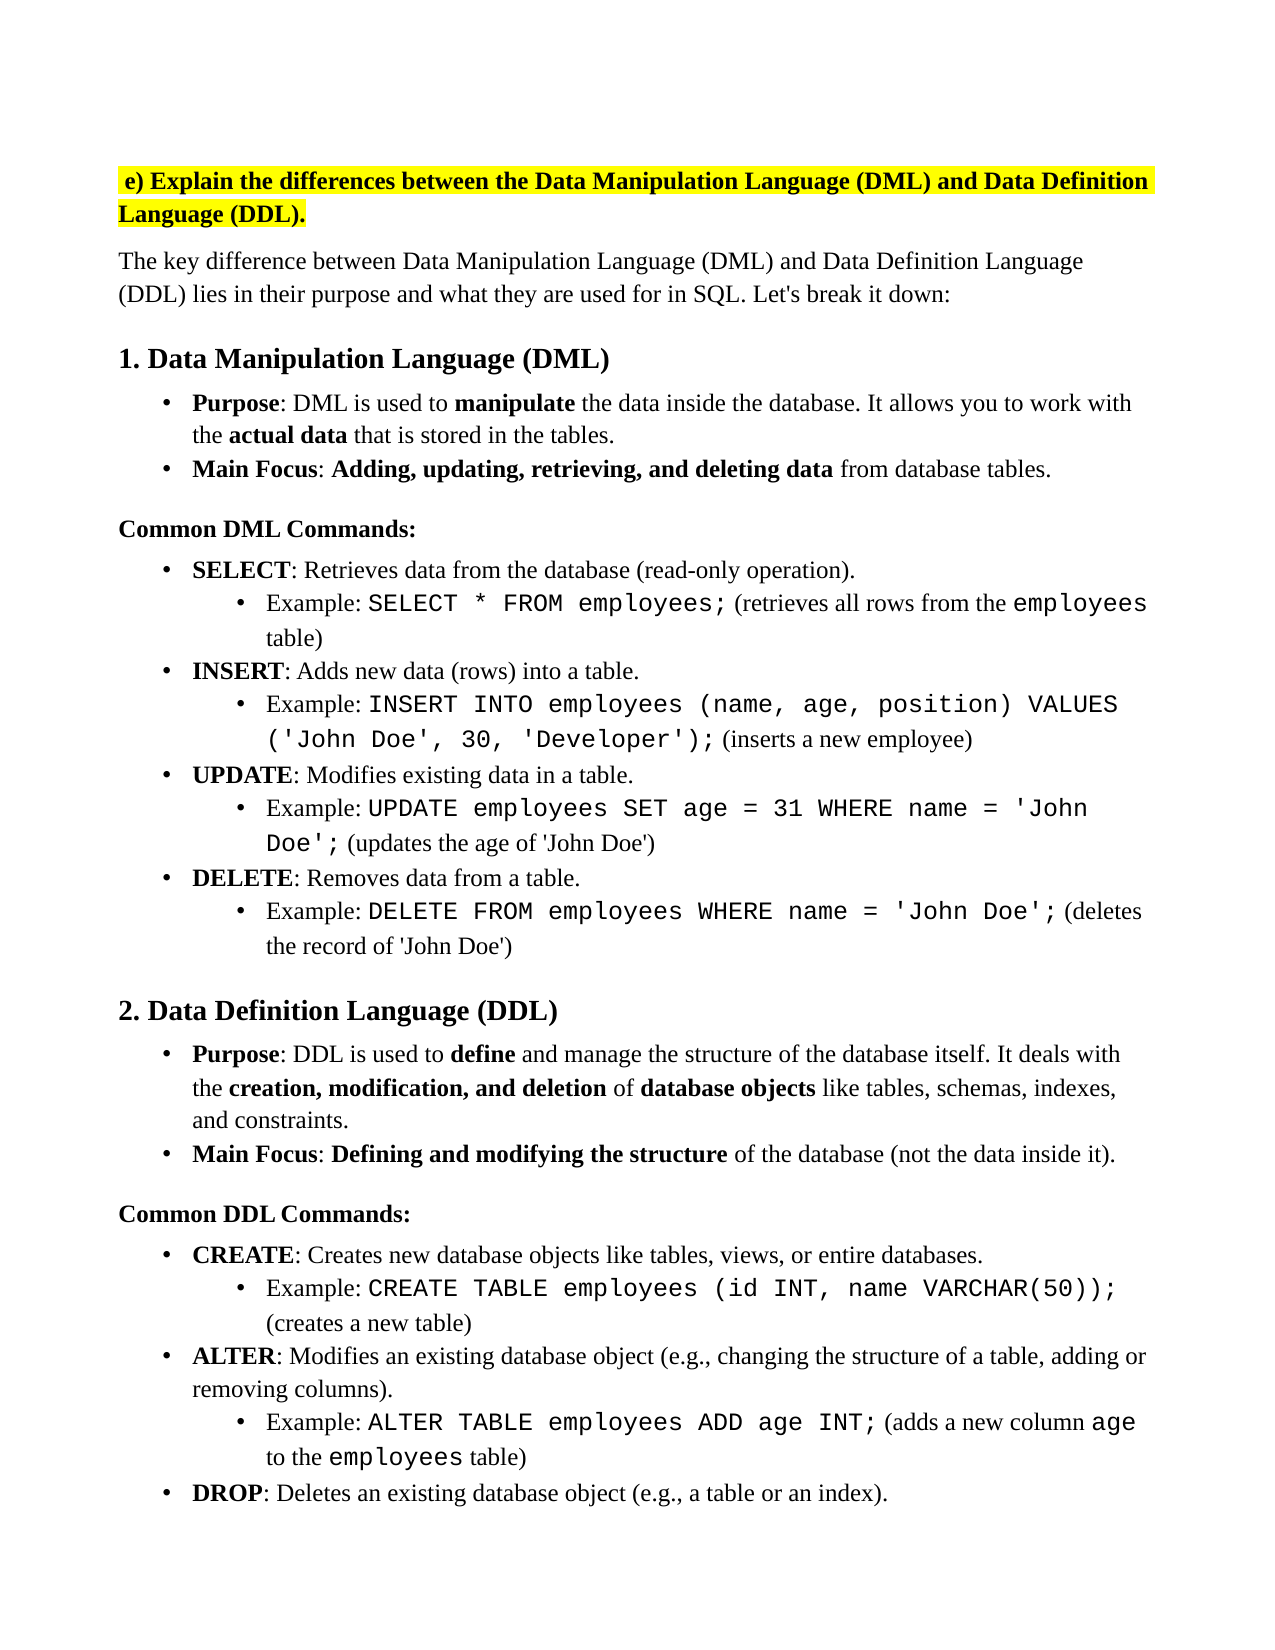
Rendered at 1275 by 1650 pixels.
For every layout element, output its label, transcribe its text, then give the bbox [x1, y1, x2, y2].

list UPDATE: Modifies existing data in a table. [162, 760, 1157, 788]
subtitle 2. Data Definition Language (DDL) [118, 993, 1157, 1027]
list Example: INSERT INTO employees (name, age, position) VALUES ('John Doe', 30, 'Developer'); (inserts a new employee) [236, 689, 1157, 755]
list Example: CREATE TABLE employees (id INT, name VARCHAR(50)); (creates a new table) [236, 1273, 1157, 1337]
list DROP: Deletes an existing database object (e.g., a table or an index). [162, 1478, 1157, 1506]
list INSERT: Adds new data (rows) into a table. [162, 656, 1157, 685]
list SELECT: Retrieves data from the database (read-only operation). [162, 555, 1157, 584]
text The key difference between Data Manipulation Language (DML) and Data Definition Language (DDL) lies in their purpose and what they are used for in SQL. Let's break it down: [118, 246, 1157, 308]
list Purpose: DML is used to manipulate the data inside the database. It allows you to work with the actual data that is stored in the tables. [162, 388, 1157, 449]
list Example: SELECT * FROM employees; (retrieves all rows from the employees table) [236, 588, 1157, 652]
list Main Focus: Defining and modifying the structure of the database (not the data inside it). [162, 1139, 1157, 1167]
list Main Focus: Adding, updating, retrieving, and deleting data from database tables. [162, 454, 1157, 482]
list Example: DELETE FROM employees WHERE name = 'John Doe'; (deletes the record of 'John Doe') [236, 896, 1157, 960]
list DELETE: Removes data from a table. [162, 863, 1157, 892]
subtitle Common DDL Commands: [118, 1199, 1157, 1227]
list Example: UPDATE employees SET age = 31 WHERE name = 'John Doe'; (updates the age of 'John Doe') [236, 793, 1157, 859]
list CREATE: Creates new database objects like tables, views, or entire databases. [162, 1240, 1157, 1269]
list ALTER: Modifies an existing database object (e.g., changing the structure of a table, adding or removing columns). [162, 1341, 1157, 1403]
list Example: ALTER TABLE employees ADD age INT; (adds a new column age to the employees table) [236, 1407, 1157, 1473]
list Purpose: DDL is used to define and manage the structure of the database itself. It deals with the creation, modification, and deletion of database objects like tables, schemas, indexes, and constraints. [162, 1039, 1157, 1134]
subtitle 1. Data Manipulation Language (DML) [118, 342, 1157, 375]
text e) Explain the differences between the Data Manipulation Language (DML) and Data Definition Language (DDL). [118, 166, 1157, 227]
subtitle Common DML Commands: [118, 514, 1157, 542]
